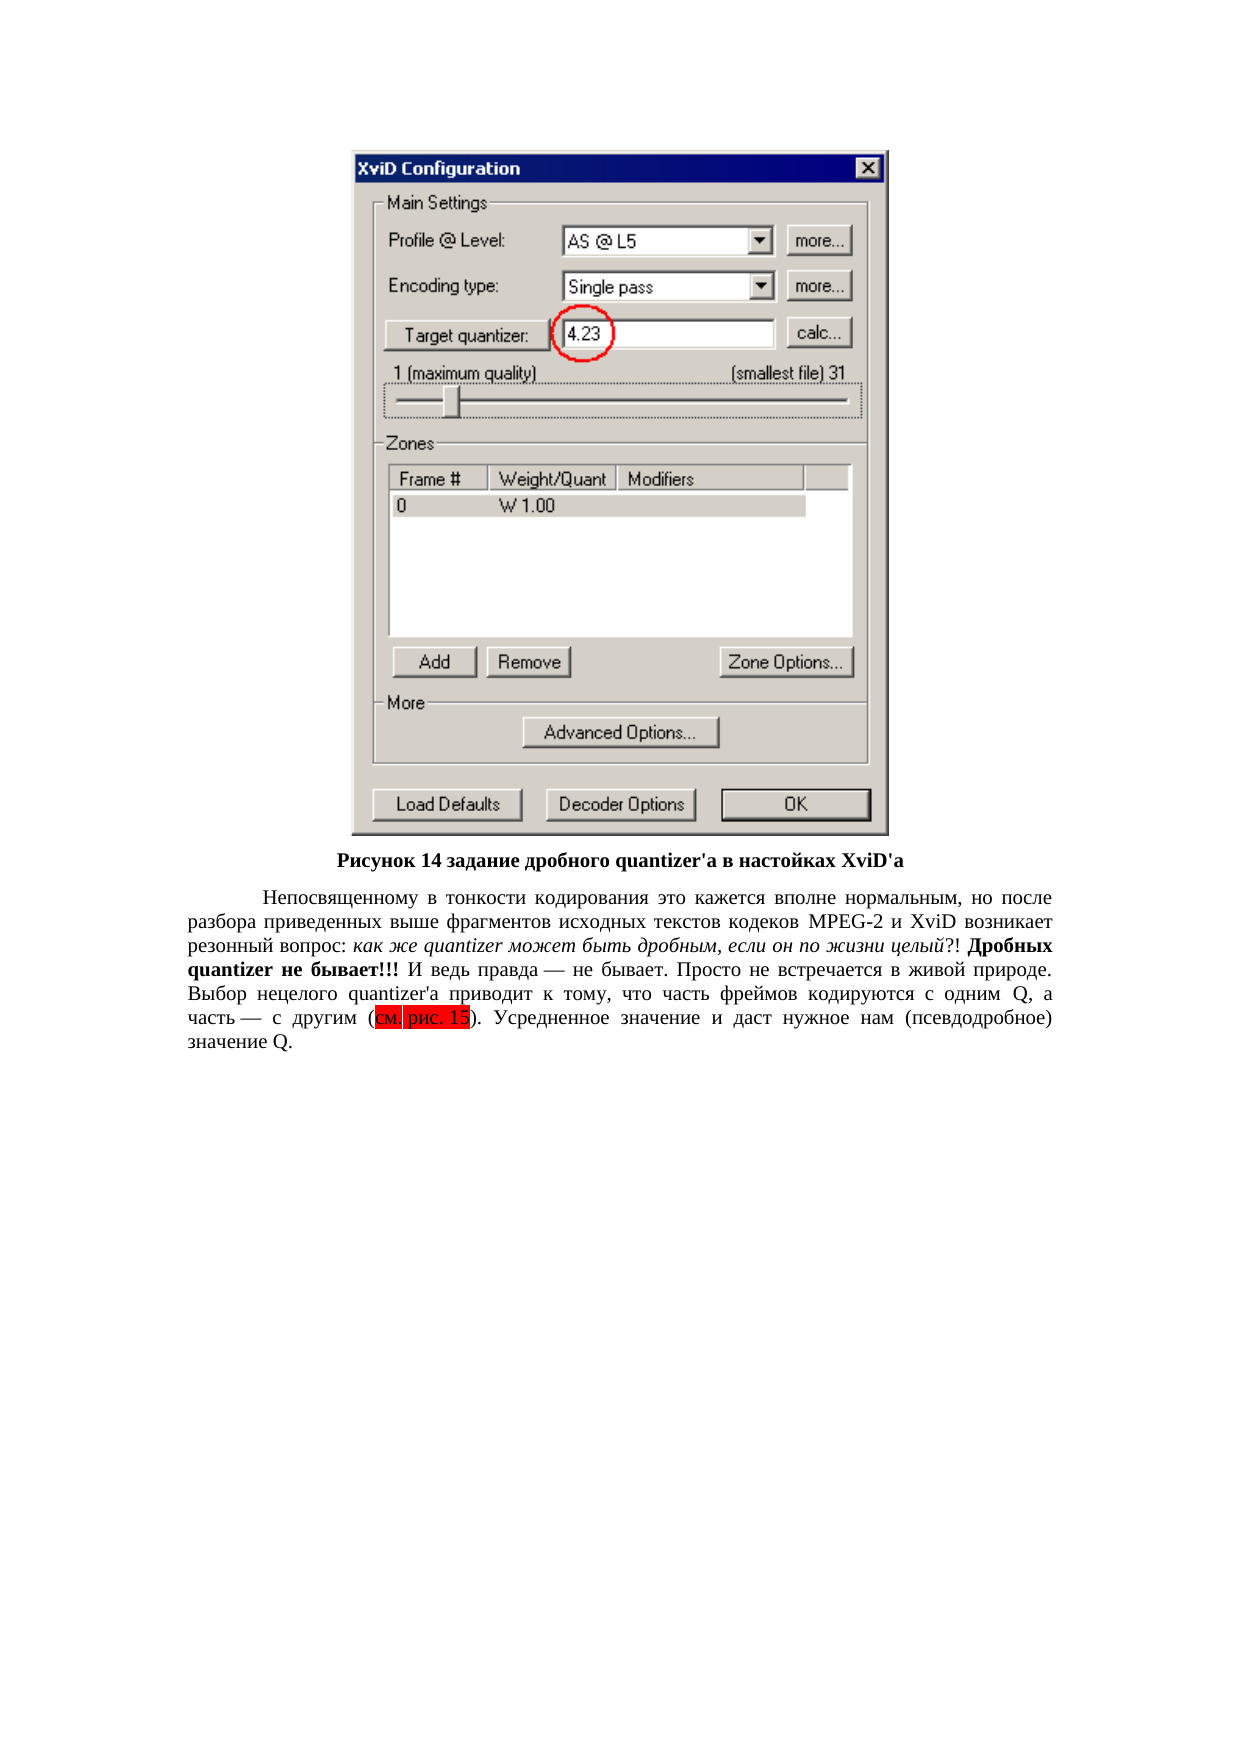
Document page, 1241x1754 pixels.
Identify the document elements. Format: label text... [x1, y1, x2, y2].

picture [351, 150, 889, 836]
text Рисунок 14 задание дробного quantizer'а в настойках XviD'a [187, 848, 1053, 872]
text Непосвященному в тонкости кодирования это кажется вполне нормальным, но после разбора приведенных выше фрагментов исходных текстов кодеков MPEG-2 и XviD возникает резонный вопрос: как же quantizer может быть дробным, если он по жизни целый?! Дробных quantizer не бывает!!! И ведь правда — не бывает. Просто не встречается в живой природе. Выбор нецелого quantizer'а приводит к тому, что часть фреймов кодируются с одним Q, а часть — с другим (см. рис. 15). Усредненное значение и даст нужное нам (псевдодробное) значение Q. [187, 885, 1053, 1053]
